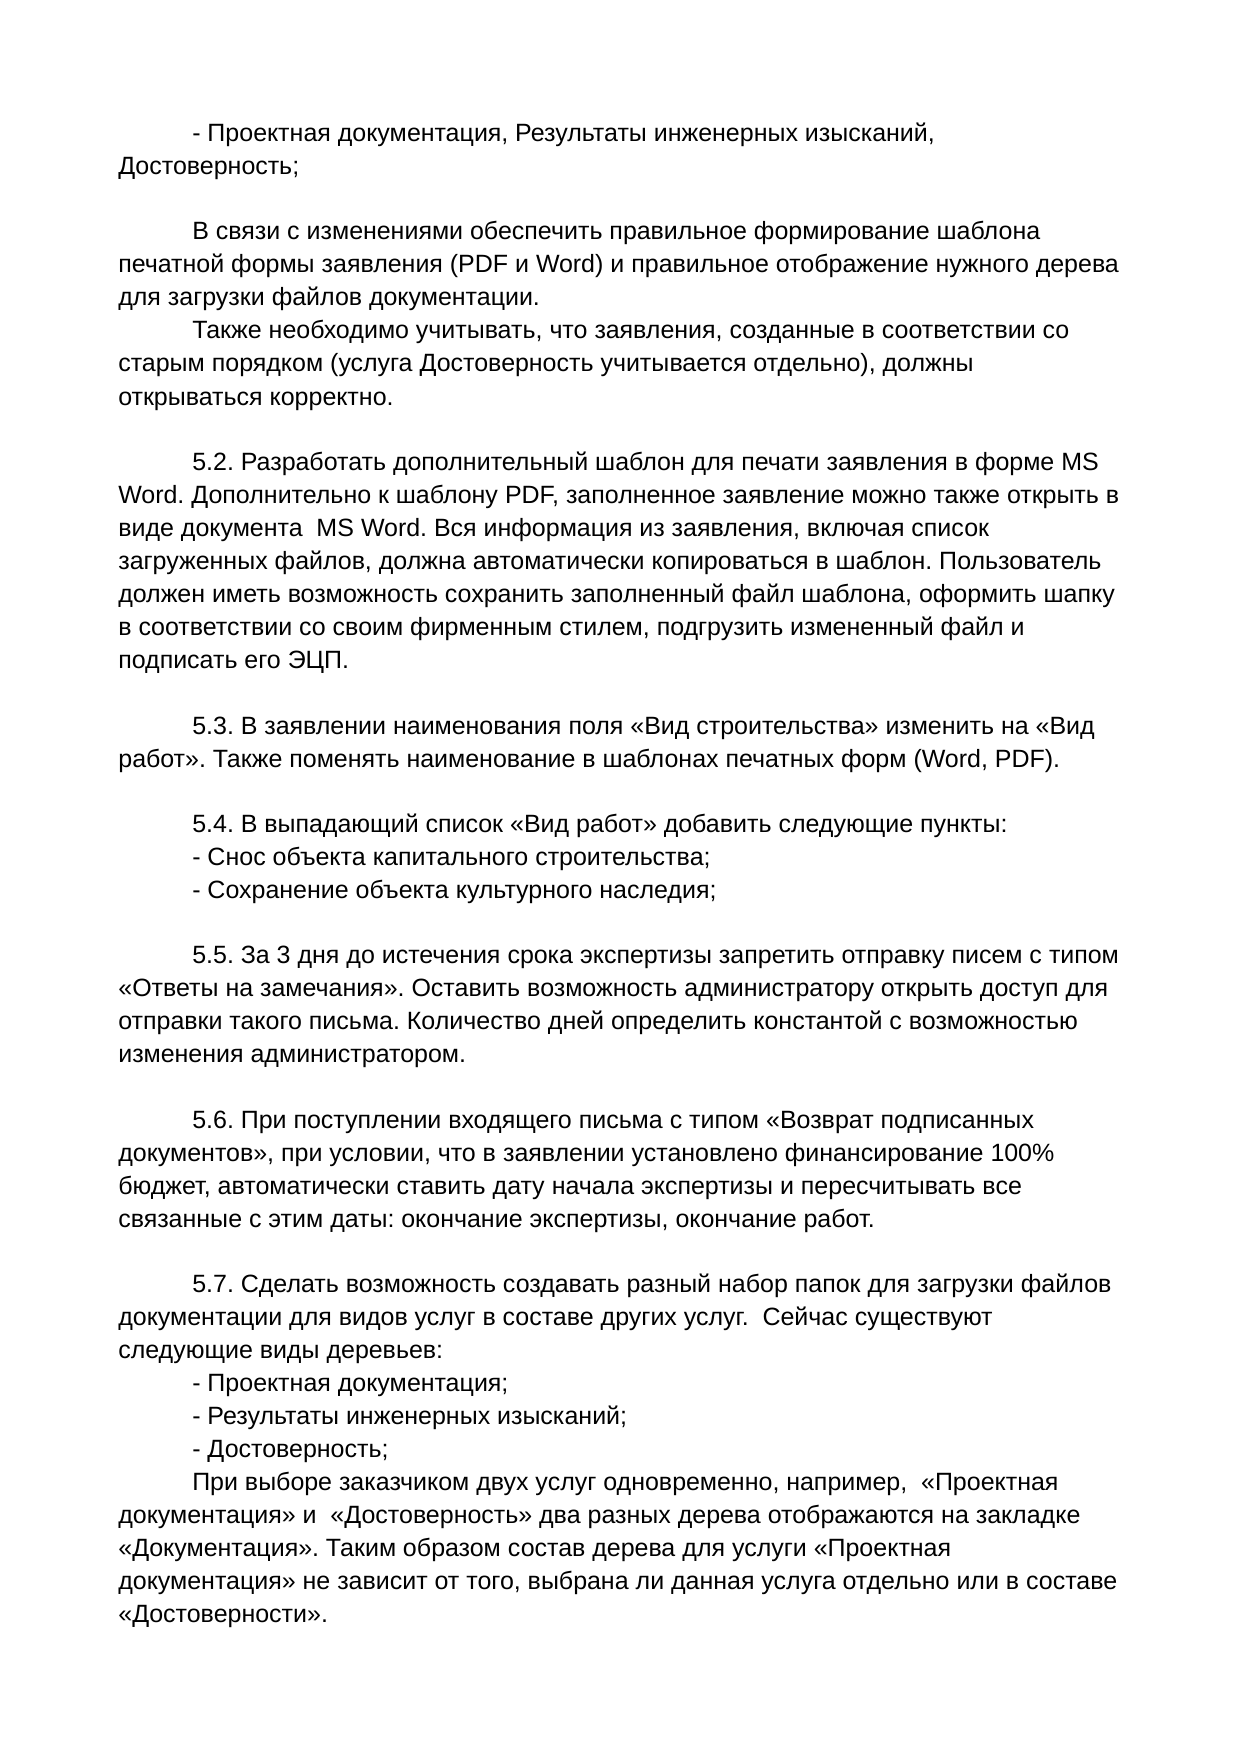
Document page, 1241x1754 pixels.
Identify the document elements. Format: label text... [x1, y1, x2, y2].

text - Проектная документация; [118, 1368, 1122, 1397]
text - Результаты инженерных изысканий; [118, 1401, 1122, 1430]
text - Достоверность; [118, 1434, 1122, 1463]
text 5.5. За 3 дня до истечения срока экспертизы запретить отправку писем с типом «Ответы на замечания». Оставить возможность администратору открыть доступ для отправки такого письма. Количество дней определить константой с возможностью изменения администратором. [118, 940, 1122, 1068]
text 5.2. Разработать дополнительный шаблон для печати заявления в форме MS Word. Дополнительно к шаблону PDF, заполненное заявление можно также открыть в виде документа MS Word. Вся информация из заявления, включая список загруженных файлов, должна автоматически копироваться в шаблон. Пользователь должен иметь возможность сохранить заполненный файл шаблона, оформить шапку в соответствии со своим фирменным стилем, подгрузить измененный файл и подписать его ЭЦП. [118, 447, 1122, 673]
text 5.3. В заявлении наименования поля «Вид строительства» изменить на «Вид работ». Также поменять наименование в шаблонах печатных форм (Word, PDF). [118, 711, 1122, 773]
text - Проектная документация, Результаты инженерных изысканий, Достоверность; [118, 118, 1122, 180]
text 5.7. Сделать возможность создавать разный набор папок для загрузки файлов документации для видов услуг в составе других услуг. Сейчас существуют следующие виды деревьев: [118, 1269, 1122, 1364]
text - Снос объекта капитального строительства; [118, 842, 1122, 871]
text 5.6. При поступлении входящего письма с типом «Возврат подписанных документов», при условии, что в заявлении установлено финансирование 100% бюджет, автоматически ставить дату начала экспертизы и пересчитывать все связанные с этим даты: окончание экспертизы, окончание работ. [118, 1104, 1122, 1232]
text В связи с изменениями обеспечить правильное формирование шаблона печатной формы заявления (PDF и Word) и правильное отображение нужного дерева для загрузки файлов документации. [118, 216, 1122, 311]
text Также необходимо учитывать, что заявления, созданные в соответствии со старым порядком (услуга Достоверность учитывается отдельно), должны открываться корректно. [118, 315, 1122, 410]
text 5.4. В выпадающий список «Вид работ» добавить следующие пункты: [118, 809, 1122, 838]
text При выборе заказчиком двух услуг одновременно, например, «Проектная документация» и «Достоверность» два разных дерева отображаются на закладке «Документация». Таким образом состав дерева для услуги «Проектная документация» не зависит от того, выбрана ли данная услуга отдельно или в составе «Достоверности». [118, 1467, 1122, 1628]
text - Сохранение объекта культурного наследия; [118, 875, 1122, 904]
